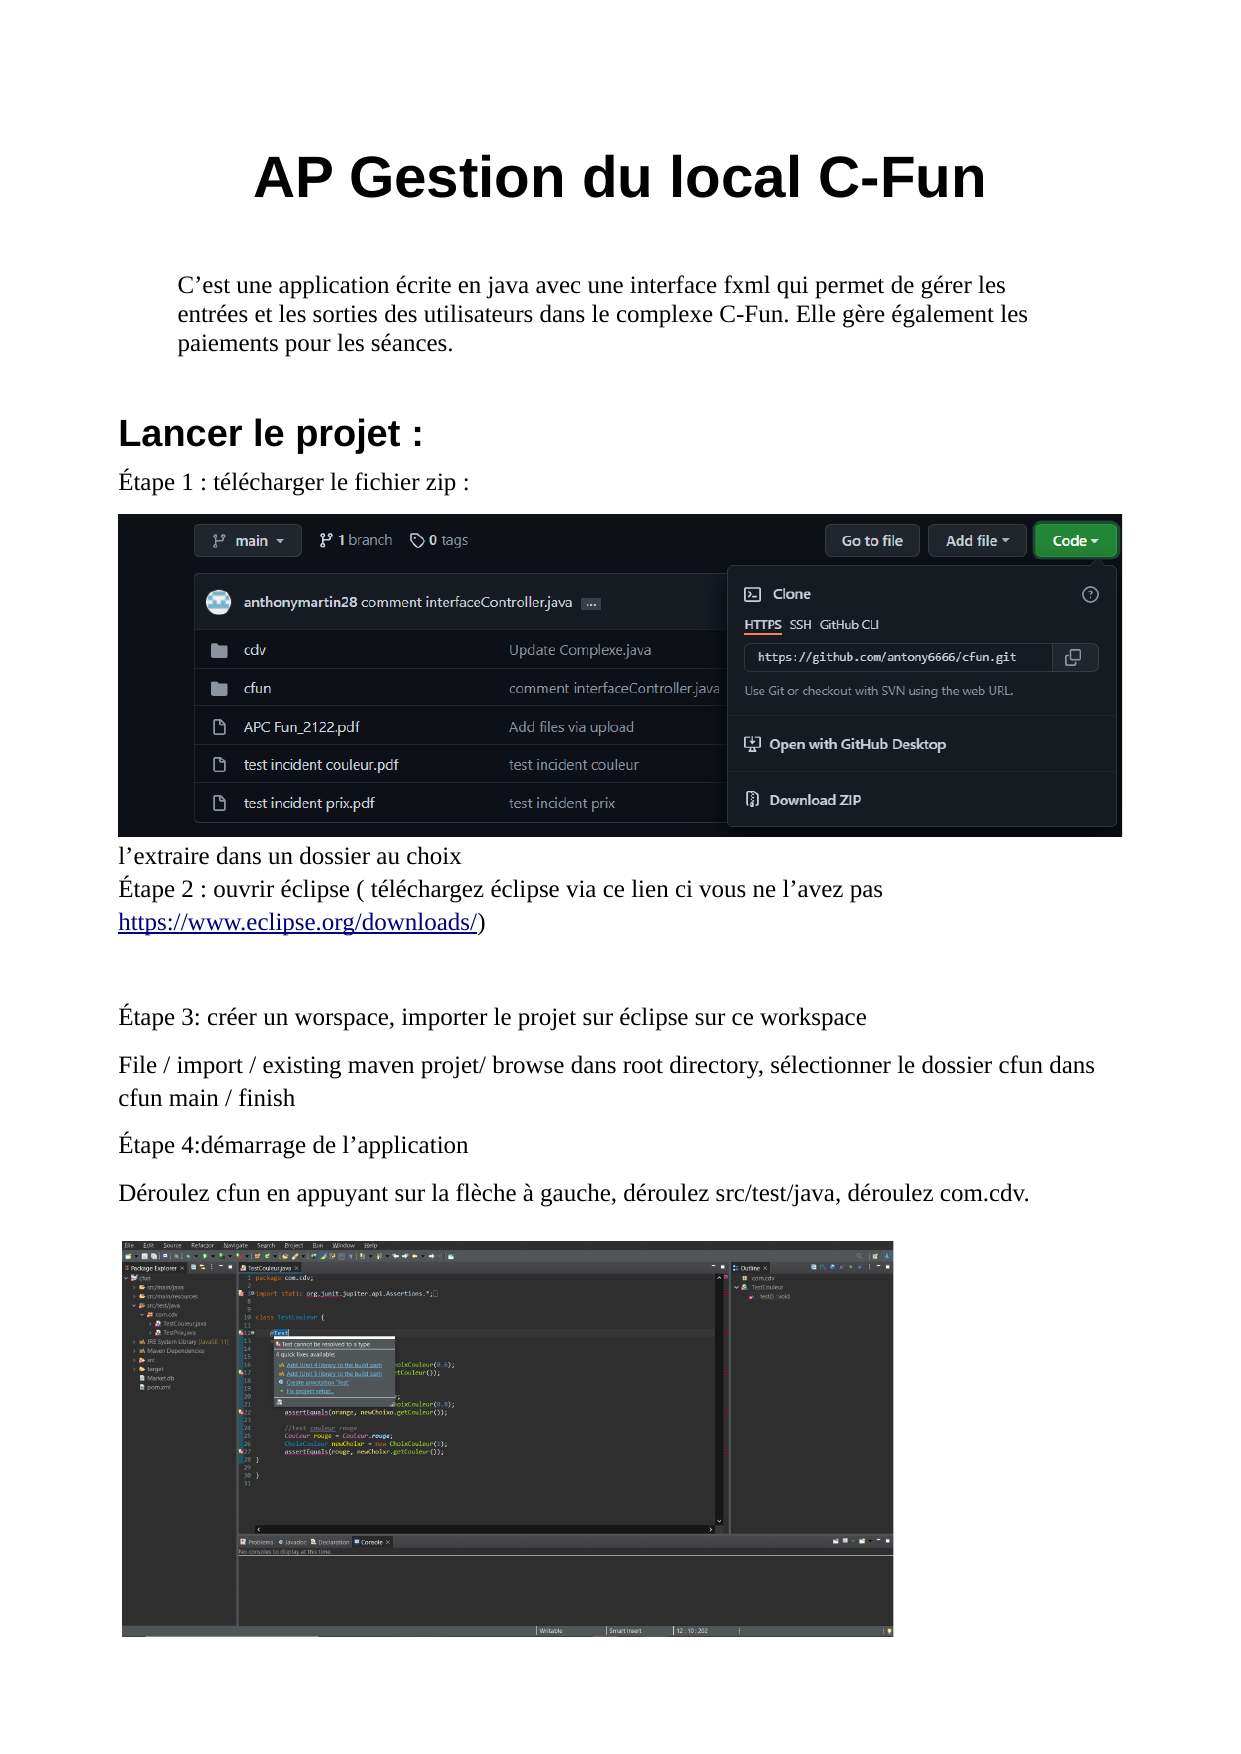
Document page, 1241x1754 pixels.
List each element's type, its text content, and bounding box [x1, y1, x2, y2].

text File / import / existing maven projet/ browse dans root directory, sélectionner le dossier cfun dans cfun main / finish [118, 1050, 1122, 1112]
text Déroulez cfun en appuyant sur la flèche à gauche, déroulez src/test/java, déroulez com.cdv. [118, 1178, 1122, 1207]
text Étape 4:démarrage de l’application [118, 1131, 1122, 1159]
subtitle Lancer le projet : [118, 411, 1122, 455]
picture [118, 514, 1123, 837]
title AP Gestion du local C-Fun [118, 143, 1122, 210]
text l’extraire dans un dossier au choix Étape 2 : ouvrir éclipse ( téléchargez éclipse via ce lien ci vous ne l’avez pas https://www.eclipse.org/downloads/) [118, 837, 1122, 936]
text Étape 1 : télécharger le fichier zip : [118, 467, 1122, 496]
text C’est une application écrite en java avec une interface fxml qui permet de gérer les entrées et les sorties des utilisateurs dans le complexe C-Fun. Elle gère également les paiements pour les séances. [177, 270, 1063, 357]
picture [122, 1241, 894, 1637]
text Étape 3: créer un worspace, importer le projet sur éclipse sur ce workspace [118, 1002, 1122, 1031]
